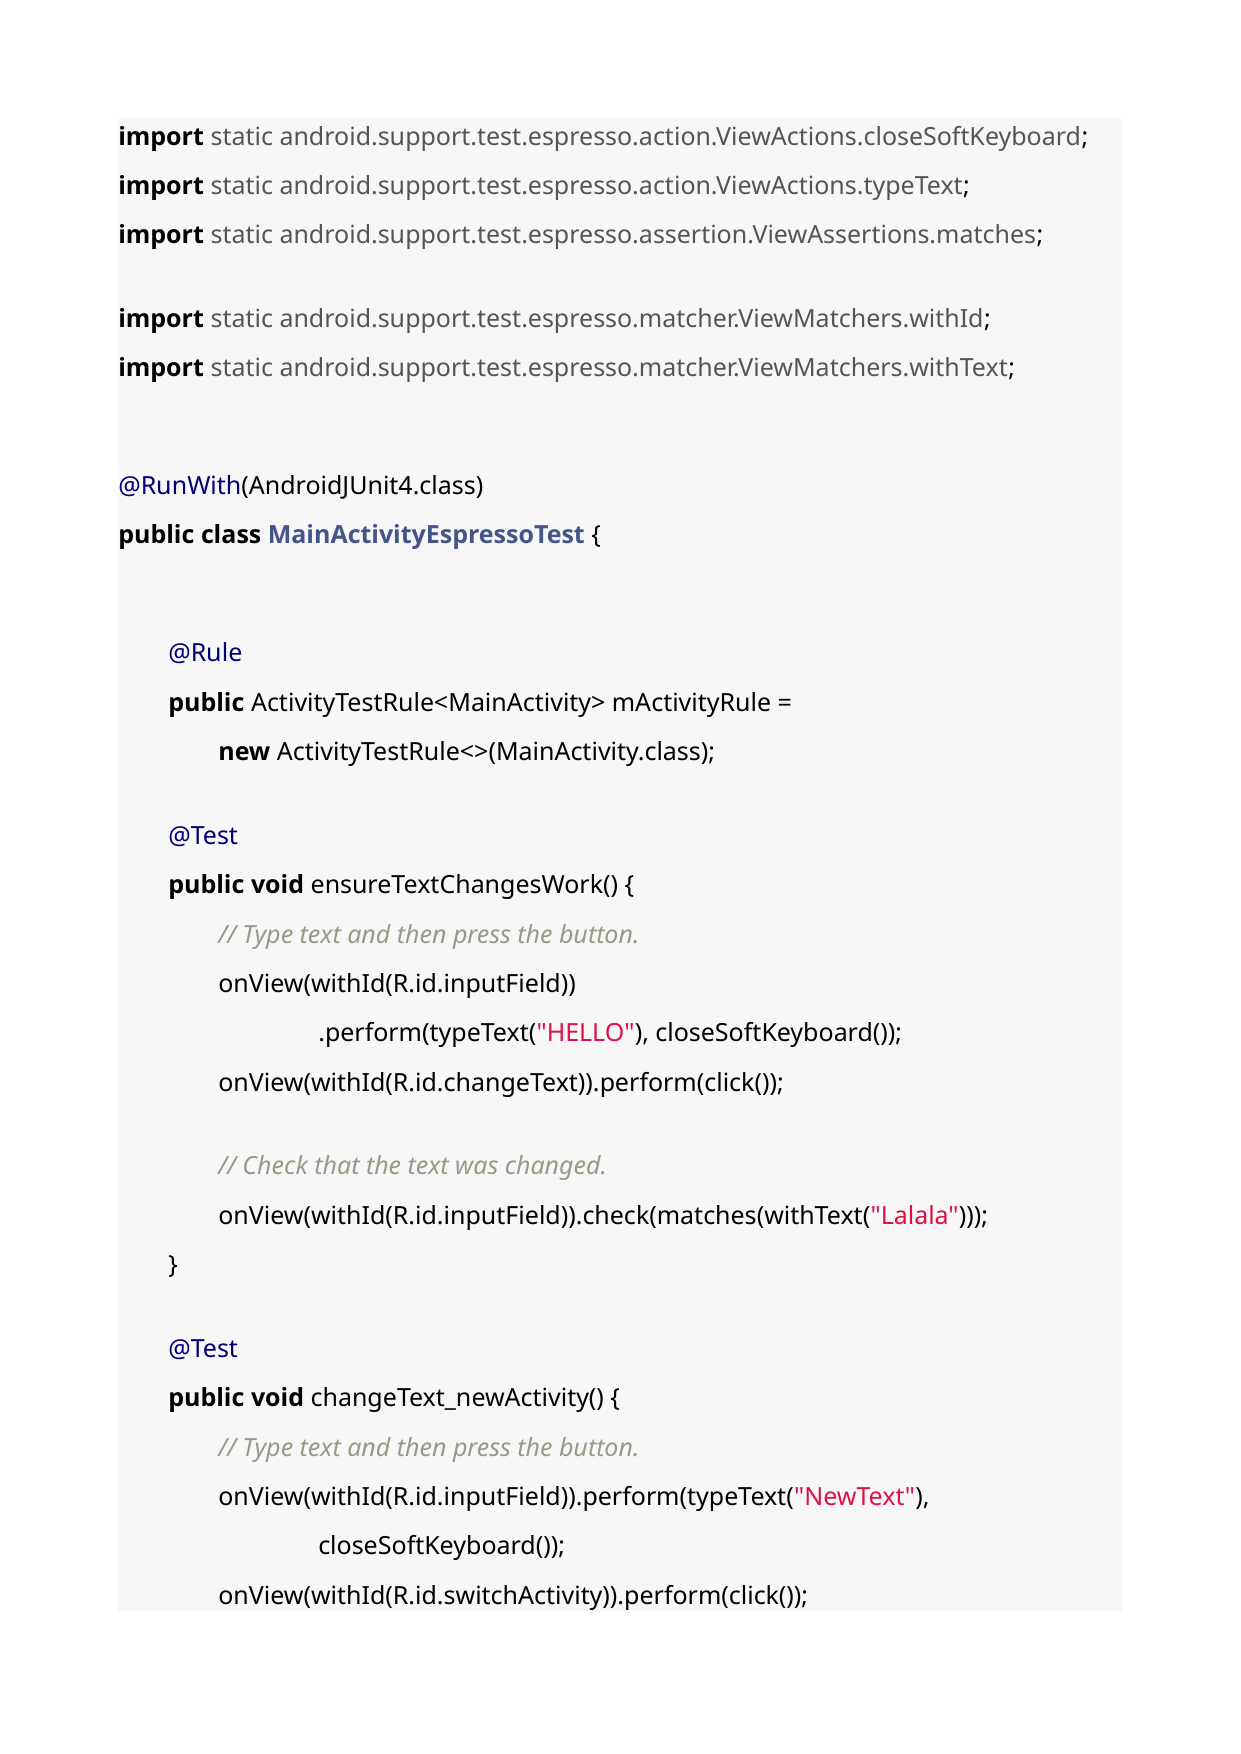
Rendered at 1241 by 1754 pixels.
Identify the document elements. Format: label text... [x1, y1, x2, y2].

text onView(withId(R.id.inputField)).perform(typeText("NewText"), [118, 1478, 1122, 1513]
text onView(withId(R.id.inputField)) [118, 966, 1122, 1000]
text @RunWith(AndroidJUnit4.class) [118, 468, 1122, 502]
text closeSoftKeyboard()); [118, 1528, 1122, 1562]
text .perform(typeText("HELLO"), closeSoftKeyboard()); [118, 1015, 1122, 1049]
text // Type text and then press the button. [118, 1429, 1122, 1463]
text public class MainActivityEspressoTest { [118, 517, 1122, 551]
text public void changeText_newActivity() { [118, 1380, 1122, 1414]
text @Test [118, 1330, 1122, 1364]
text import static android.support.test.espresso.matcher.ViewMatchers.withId; [118, 301, 1122, 334]
text // Check that the text was changed. [118, 1148, 1122, 1182]
text onView(withId(R.id.inputField)).check(matches(withText("Lalala"))); [118, 1197, 1122, 1231]
text import static android.support.test.espresso.action.ViewActions.closeSoftKeyboard; [118, 118, 1122, 152]
text // Type text and then press the button. [118, 916, 1122, 950]
text public void ensureTextChangesWork() { [118, 867, 1122, 901]
text import static android.support.test.espresso.matcher.ViewMatchers.withText; [118, 350, 1122, 384]
text } [118, 1247, 1122, 1281]
text new ActivityTestRule<>(MainActivity.class); [118, 734, 1122, 768]
text import static android.support.test.espresso.action.ViewActions.typeText; [118, 167, 1122, 202]
text onView(withId(R.id.changeText)).perform(click()); [118, 1064, 1122, 1098]
text public ActivityTestRule<MainActivity> mActivityRule = [118, 684, 1122, 718]
text import static android.support.test.espresso.assertion.ViewAssertions.matches; [118, 217, 1122, 251]
text @Test [118, 817, 1122, 852]
text onView(withId(R.id.switchActivity)).perform(click()); [118, 1577, 1122, 1611]
text @Rule [118, 635, 1122, 669]
